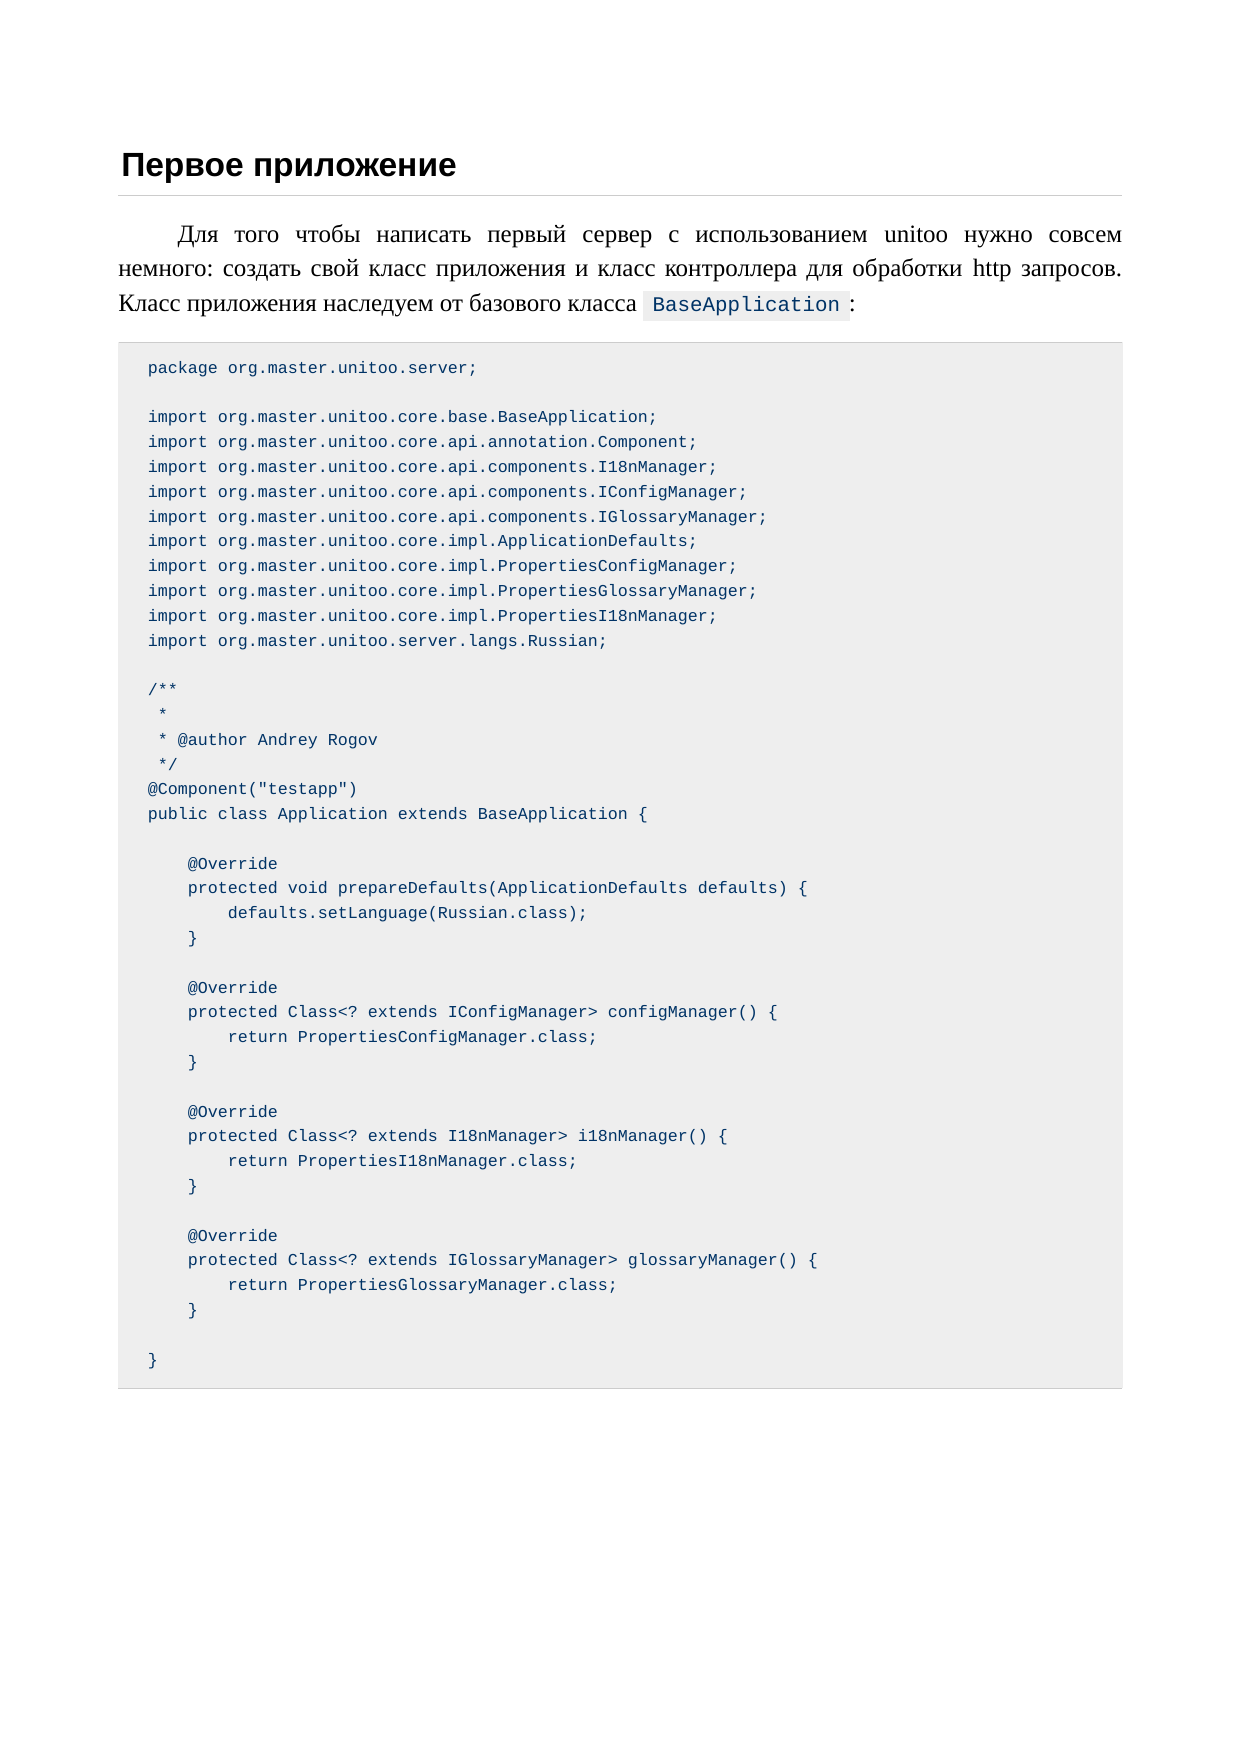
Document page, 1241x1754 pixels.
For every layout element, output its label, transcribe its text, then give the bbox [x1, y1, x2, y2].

text return PropertiesGlossaryManager.class; [119, 1259, 1122, 1284]
text import org.master.unitoo.core.impl.PropertiesGlossaryManager; [119, 565, 1122, 589]
text import org.master.unitoo.core.impl.PropertiesI18nManager; [119, 589, 1122, 614]
subtitle Первое приложение [118, 142, 1122, 195]
text @Override [119, 837, 1122, 862]
text } [119, 1160, 1122, 1184]
text } [119, 1036, 1122, 1061]
text @Override [119, 1209, 1122, 1234]
text Для того чтобы написать первый сервер с использованием unitoo нужно совсем немного: создать свой класс приложения и класс контроллера для обработки http запросов. Класс приложения наследуем от базового класса BaseApplication: [118, 219, 1122, 321]
text import org.master.unitoo.core.api.annotation.Component; [119, 416, 1122, 441]
text * @author Andrey Rogov [119, 713, 1122, 738]
text } [119, 912, 1122, 937]
text @Override [119, 961, 1122, 986]
text } [119, 1284, 1122, 1308]
text */ [119, 738, 1122, 763]
text @Component("testapp") [119, 763, 1122, 788]
text return PropertiesConfigManager.class; [119, 1011, 1122, 1036]
text public class Application extends BaseApplication { [119, 788, 1122, 813]
text protected Class<? extends IGlossaryManager> glossaryManager() { [119, 1234, 1122, 1259]
text protected void prepareDefaults(ApplicationDefaults defaults) { [119, 862, 1122, 887]
text return PropertiesI18nManager.class; [119, 1135, 1122, 1160]
text @Override [119, 1085, 1122, 1110]
text import org.master.unitoo.core.api.components.IConfigManager; [119, 466, 1122, 490]
text import org.master.unitoo.core.base.BaseApplication; [119, 391, 1122, 416]
text import org.master.unitoo.server.langs.Russian; [119, 614, 1122, 639]
text protected Class<? extends IConfigManager> configManager() { [119, 986, 1122, 1011]
text import org.master.unitoo.core.impl.ApplicationDefaults; [119, 515, 1122, 540]
text defaults.setLanguage(Russian.class); [119, 887, 1122, 912]
text package org.master.unitoo.server; [119, 343, 1122, 366]
text /** [119, 664, 1122, 689]
text import org.master.unitoo.core.impl.PropertiesConfigManager; [119, 540, 1122, 565]
text import org.master.unitoo.core.api.components.IGlossaryManager; [119, 490, 1122, 515]
text * [119, 689, 1122, 713]
text } [119, 1333, 1122, 1388]
text protected Class<? extends I18nManager> i18nManager() { [119, 1110, 1122, 1135]
text import org.master.unitoo.core.api.components.I18nManager; [119, 441, 1122, 466]
